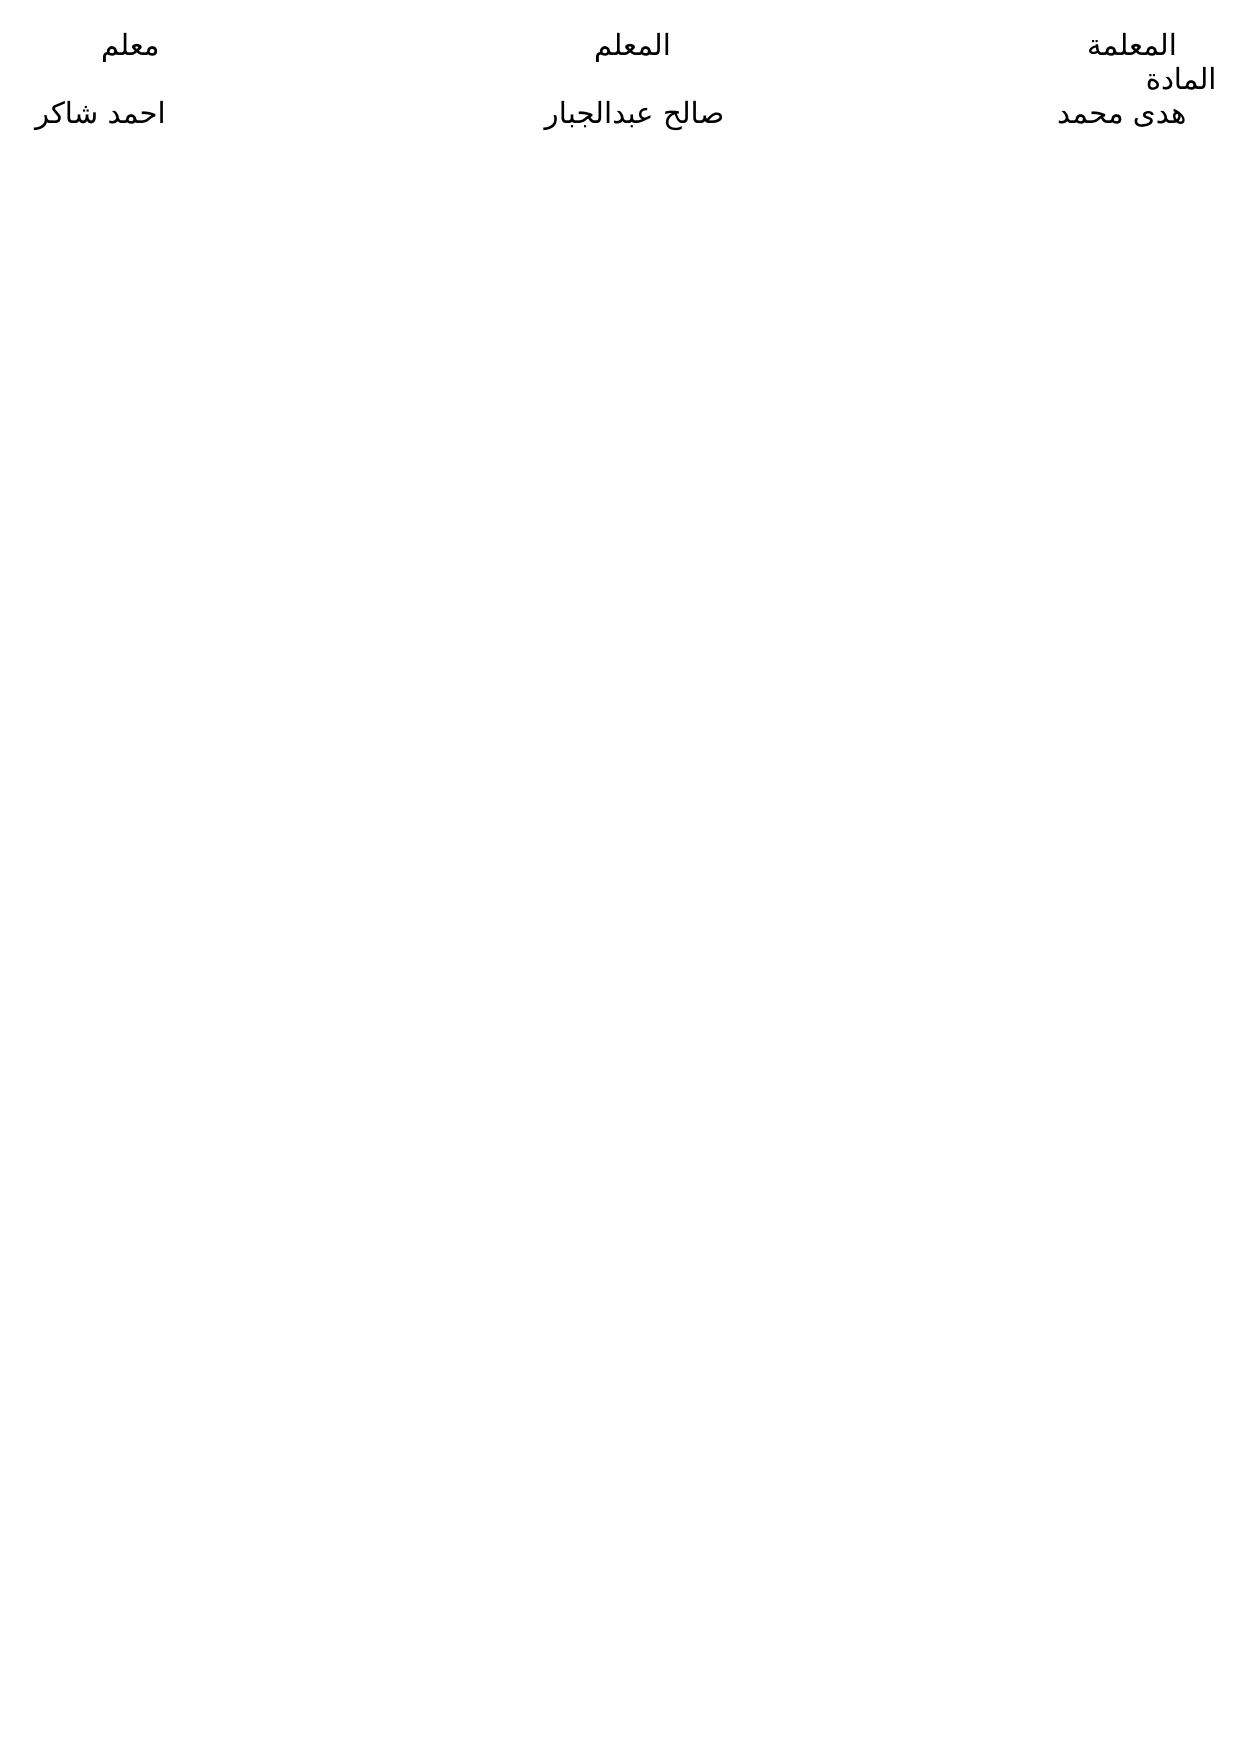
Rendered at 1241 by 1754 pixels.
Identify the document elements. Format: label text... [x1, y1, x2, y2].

text المعلمة المعلم معلم المادة [29, 29, 1217, 97]
text هدى محمد صالح عبدالجبار احمد شاكر [29, 97, 1217, 131]
